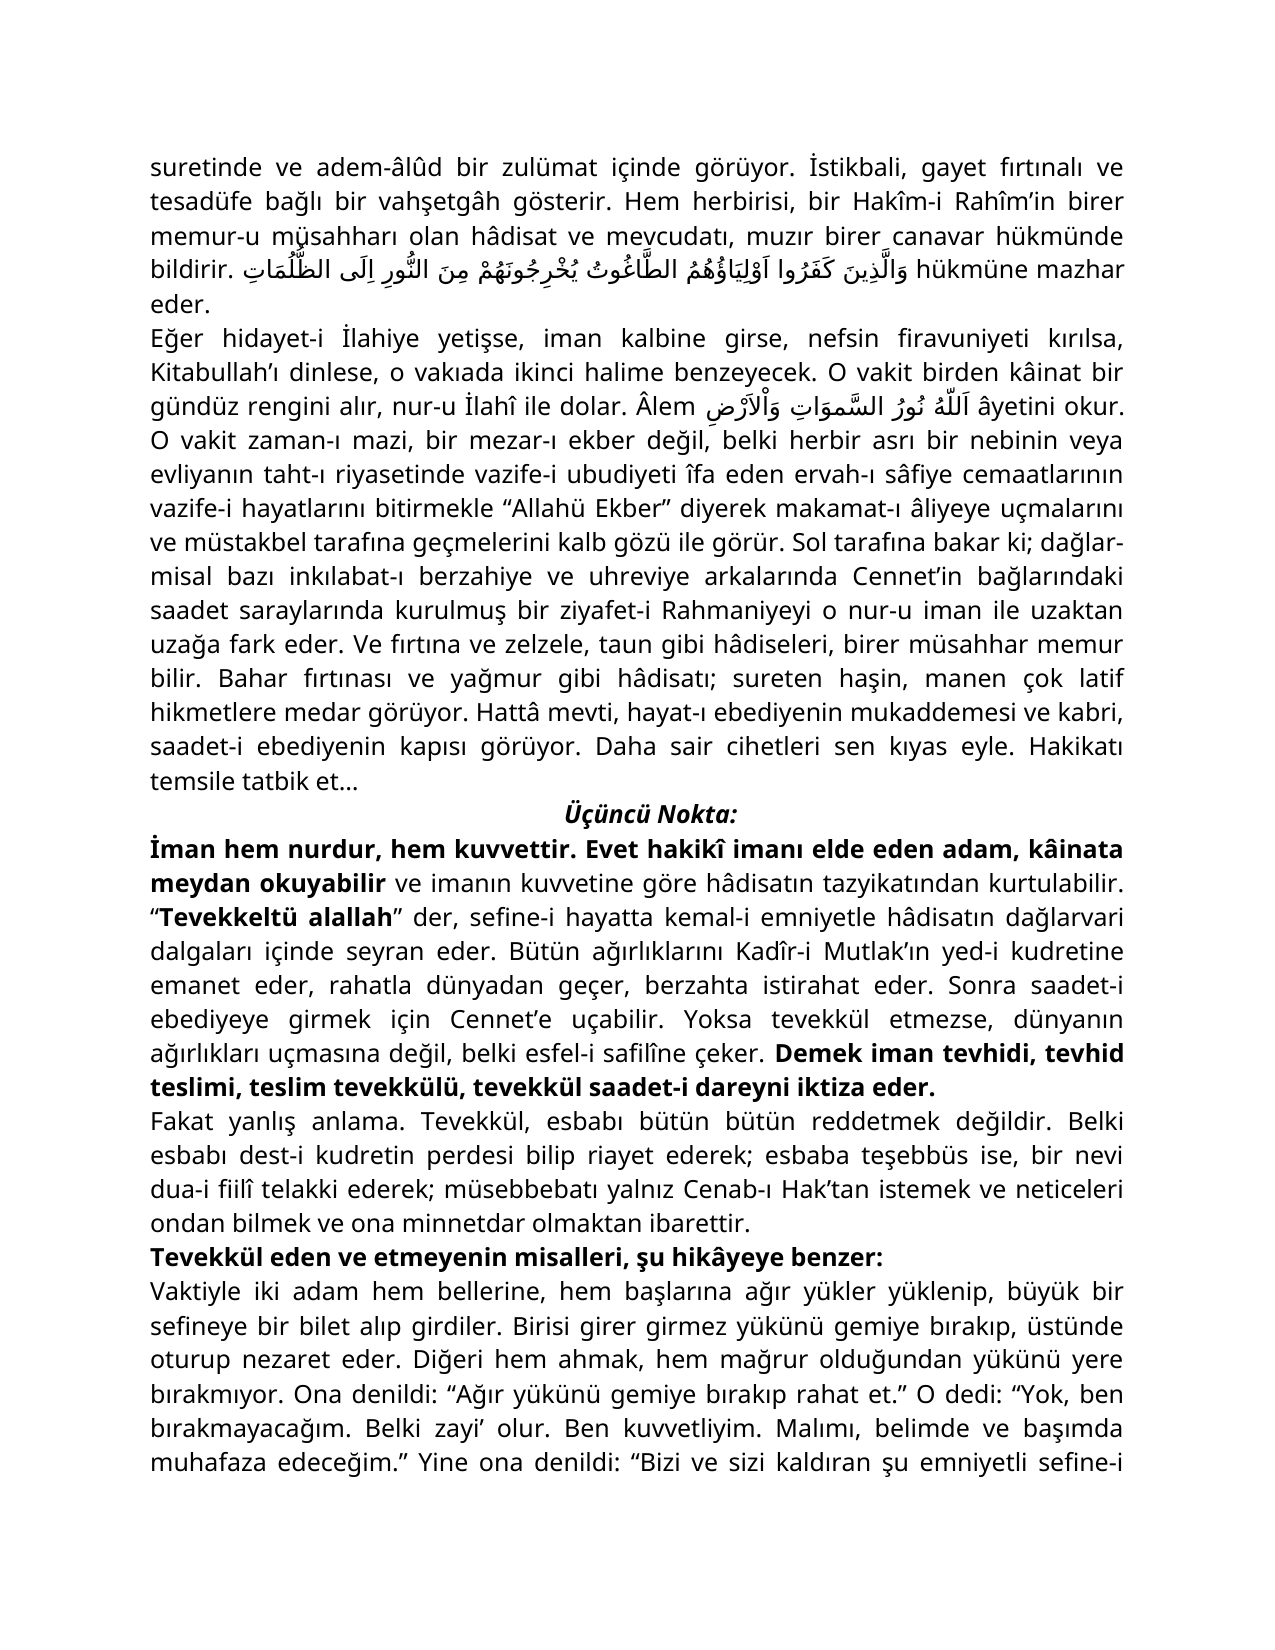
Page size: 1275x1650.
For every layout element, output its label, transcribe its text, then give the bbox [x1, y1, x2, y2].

text Tevekkül eden ve etmeyenin misalleri, şu hikâyeye benzer: [150, 1240, 1125, 1274]
text Eğer hidayet-i İlahiye yetişse, iman kalbine girse, nefsin firavuniyeti kırılsa, Kitabullah’ı dinlese, o vakıada ikinci halime benzeyecek. O vakit birden kâinat bir gündüz rengini alır, nur-u İlahî ile dolar. Âlem اَللّهُ نُورُ السَّموَاتِ وَاْلاَرْضِ âyetini okur. O vakit zaman-ı mazi, bir mezar-ı ekber değil, belki herbir asrı bir nebinin veya evliyanın taht-ı riyasetinde vazife-i ubudiyeti îfa eden ervah-ı sâfiye cemaatlarının vazife-i hayatlarını bitirmekle “Allahü Ekber” diyerek makamat-ı âliyeye uçmalarını ve müstakbel tarafına geçmelerini kalb gözü ile görür. Sol tarafına bakar ki; dağlar-misal bazı inkılabat-ı berzahiye ve uhreviye arkalarında Cennet’in bağlarındaki saadet saraylarında kurulmuş bir ziyafet-i Rahmaniyeyi o nur-u iman ile uzaktan uzağa fark eder. Ve fırtına ve zelzele, taun gibi hâdiseleri, birer müsahhar memur bilir. Bahar fırtınası ve yağmur gibi hâdisatı; sureten haşin, manen çok latif hikmetlere medar görüyor. Hattâ mevti, hayat-ı ebediyenin mukaddemesi ve kabri, saadet-i ebediyenin kapısı görüyor. Daha sair cihetleri sen kıyas eyle. Hakikatı temsile tatbik et… [150, 320, 1125, 797]
text Fakat yanlış anlama. Tevekkül, esbabı bütün bütün reddetmek değildir. Belki esbabı dest-i kudretin perdesi bilip riayet ederek; esbaba teşebbüs ise, bir nevi dua-i fiilî telakki ederek; müsebbebatı yalnız Cenab-ı Hak’tan istemek ve neticeleri ondan bilmek ve ona minnetdar olmaktan ibarettir. [150, 1104, 1125, 1240]
subtitle Üçüncü Nokta: [150, 797, 1125, 831]
text İşte o iki dağ; mebde-i hayat, âhir-i hayat.. yani âlem-i arz ve âlem-i berzahtır. O köprü ise, hayat yoludur. O sağ taraf ise, geçmiş zamandır. Sol taraf ise, istikbaldir. O cep feneri ise, hodbin ve bildiğine itimad eden ve vahy-i semavîyi dinlemeyen enaniyet-i insaniyedir. O canavarlar zannolunan şeyler ise âlemin hâdisatı ve acib mahlukatıdır. İşte enaniyetine itimad eden, zulümat-ı gaflete düşen, dalalet karanlığına mübtela olan adam; o vakıada evvelki halime benzer ki: O cep feneri hükmünde nâkıs ve dalalet-âlûd malûmat ile zaman-ı maziyi, bir mezar-ı ekber suretinde ve adem-âlûd bir zulümat içinde görüyor. İstikbali, gayet fırtınalı ve tesadüfe bağlı bir vahşetgâh gösterir. Hem herbirisi, bir Hakîm-i Rahîm’in birer memur-u müsahharı olan hâdisat ve mevcudatı, muzır birer canavar hükmünde bildirir. وَالَّذِينَ كَفَرُوا اَوْلِيَاؤُهُمُ الطَّاغُوتُ يُخْرِجُونَهُمْ مِنَ النُّورِ اِلَى الظُّلُمَاتِ hükmüne mazhar eder. [150, 150, 1125, 320]
text İman hem nurdur, hem kuvvettir. Evet hakikî imanı elde eden adam, kâinata meydan okuyabilir ve imanın kuvvetine göre hâdisatın tazyikatından kurtulabilir. “Tevekkeltü alallah” der, sefine-i hayatta kemal-i emniyetle hâdisatın dağlarvari dalgaları içinde seyran eder. Bütün ağırlıklarını Kadîr-i Mutlak’ın yed-i kudretine emanet eder, rahatla dünyadan geçer, berzahta istirahat eder. Sonra saadet-i ebediyeye girmek için Cennet’e uçabilir. Yoksa tevekkül etmezse, dünyanın ağırlıkları uçmasına değil, belki esfel-i safilîne çeker. Demek iman tevhidi, tevhid teslimi, teslim tevekkülü, tevekkül saadet-i dareyni iktiza eder. [150, 831, 1125, 1104]
text Vaktiyle iki adam hem bellerine, hem başlarına ağır yükler yüklenip, büyük bir sefineye bir bilet alıp girdiler. Birisi girer girmez yükünü gemiye bırakıp, üstünde oturup nezaret eder. Diğeri hem ahmak, hem mağrur olduğundan yükünü yere bırakmıyor. Ona denildi: “Ağır yükünü gemiye bırakıp rahat et.” O dedi: “Yok, ben bırakmayacağım. Belki zayi’ olur. Ben kuvvetliyim. Malımı, belimde ve başımda muhafaza edeceğim.” Yine ona denildi: “Bizi ve sizi kaldıran şu emniyetli sefine-i [150, 1274, 1125, 1478]
